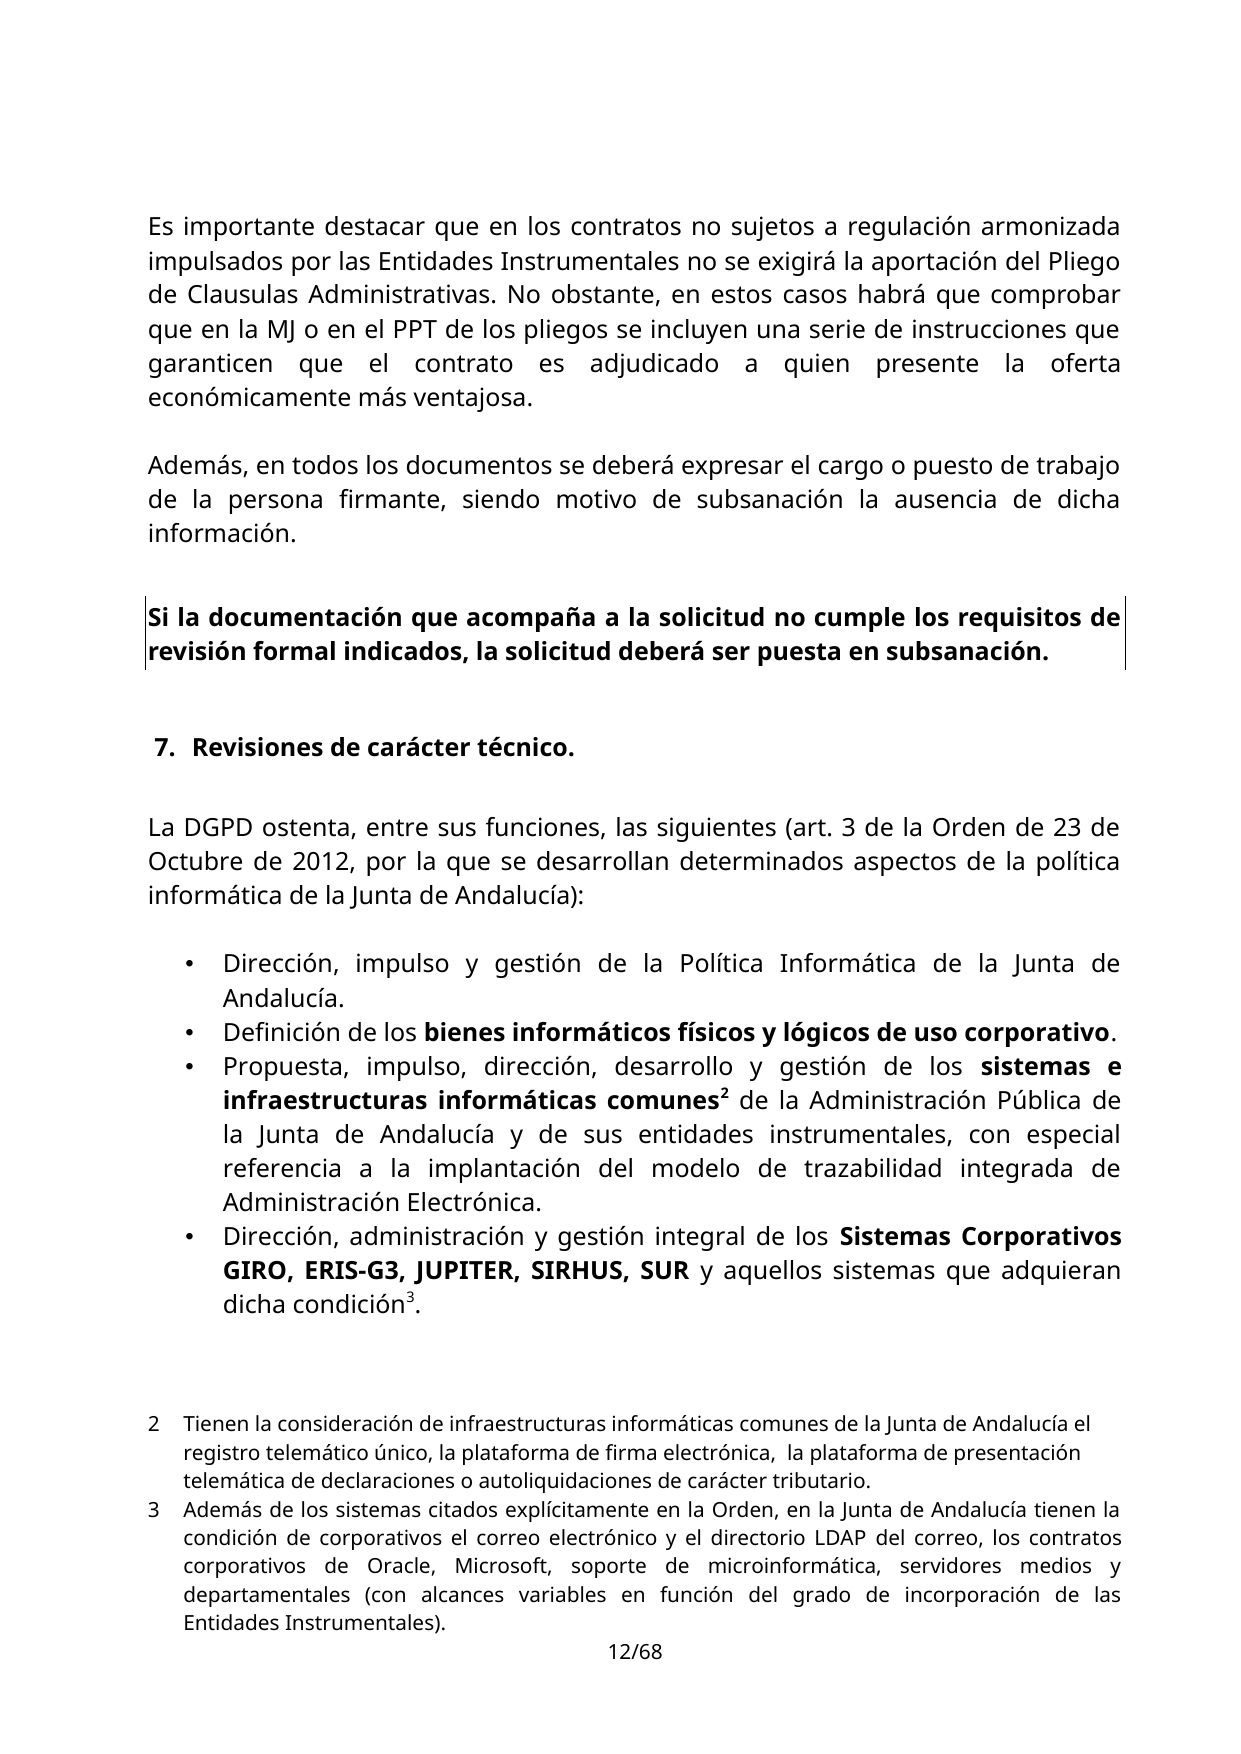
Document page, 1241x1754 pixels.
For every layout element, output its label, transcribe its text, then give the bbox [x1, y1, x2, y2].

list Además de los sistemas citados explícitamente en la Orden, en la Junta de Andalucía tienen la condición de corporativos el correo electrónico y el directorio LDAP del correo, los contratos corporativos de Oracle, Microsoft, soporte de microinformática, servidores medios y departamentales (con alcances variables en función del grado de incorporación de las Entidades Instrumentales). [148, 1495, 1122, 1637]
list Definición de los bienes informáticos físicos y lógicos de uso corporativo. [185, 1014, 1122, 1048]
list Propuesta, impulso, dirección, desarrollo y gestión de los sistemas e infraestructuras informáticas comunes de la Administración Pública de la Junta de Andalucía y de sus entidades instrumentales, con especial referencia a la implantación del modelo de trazabilidad integrada de Administración Electrónica. [185, 1048, 1122, 1219]
list Dirección, administración y gestión integral de los Sistemas Corporativos GIRO, ERIS-G3, JUPITER, SIRHUS, SUR y aquellos sistemas que adquieran dicha condición. [185, 1219, 1122, 1321]
text Además, en todos los documentos se deberá expresar el cargo o puesto de trabajo de la persona firmante, siendo motivo de subsanación la ausencia de dicha información. [148, 447, 1122, 550]
subtitle Revisiones de carácter técnico. [148, 729, 1122, 763]
subtitle Si la documentación que acompaña a la solicitud no cumple los requisitos de revisión formal indicados, la solicitud deberá ser puesta en subsanación. [146, 596, 1125, 670]
list Tienen la consideración de infraestructuras informáticas comunes de la Junta de Andalucía el registro telemático único, la plataforma de firma electrónica, la plataforma de presentación telemática de declaraciones o autoliquidaciones de carácter tributario. [148, 1409, 1122, 1495]
list Dirección, impulso y gestión de la Política Informática de la Junta de Andalucía. [185, 946, 1122, 1014]
text La DGPD ostenta, entre sus funciones, las siguientes (art. 3 de la Orden de 23 de Octubre de 2012, por la que se desarrollan determinados aspectos de la política informática de la Junta de Andalucía): [148, 810, 1122, 912]
text Es importante destacar que en los contratos no sujetos a regulación armonizada impulsados por las Entidades Instrumentales no se exigirá la aportación del Pliego de Clausulas Administrativas. No obstante, en estos casos habrá que comprobar que en la MJ o en el PPT de los pliegos se incluyen una serie de instrucciones que garanticen que el contrato es adjudicado a quien presente la oferta económicamente más ventajosa. [148, 209, 1122, 413]
